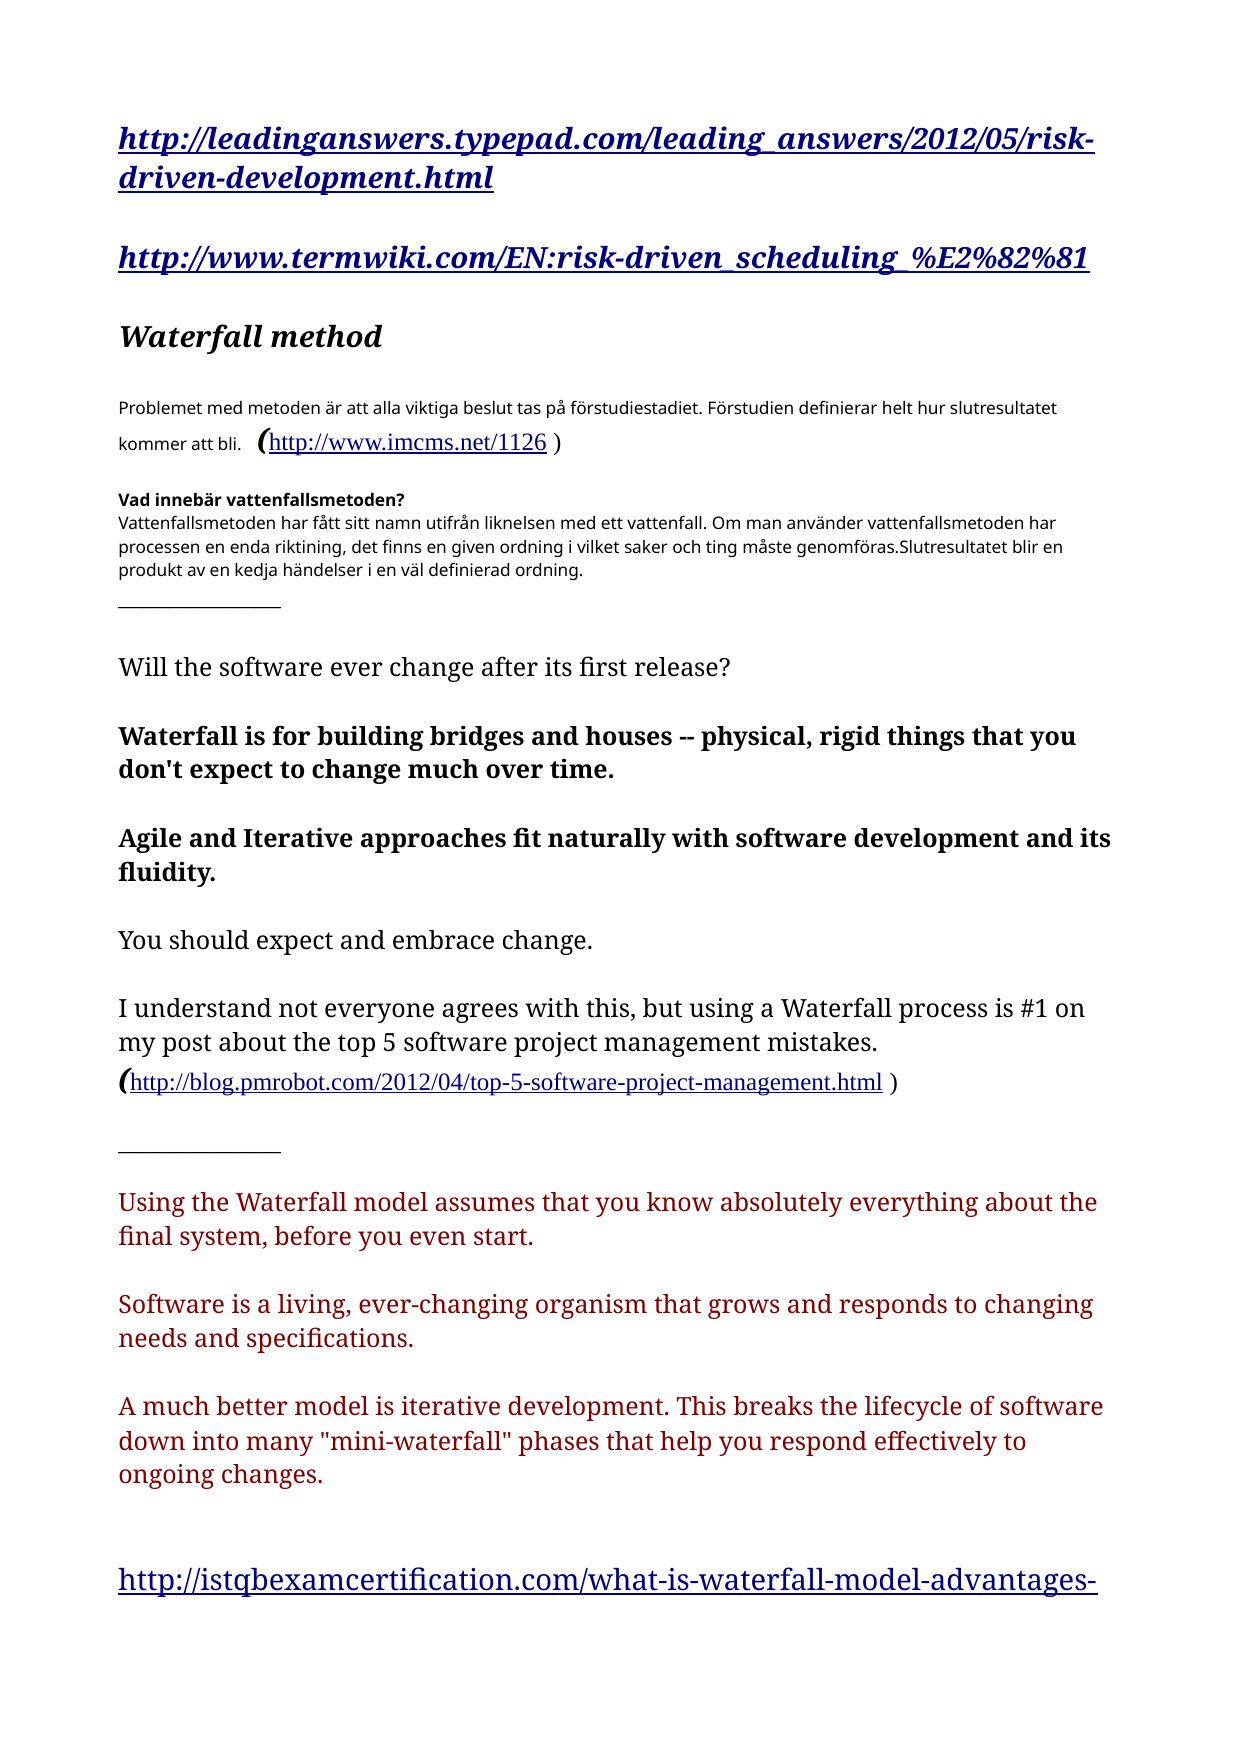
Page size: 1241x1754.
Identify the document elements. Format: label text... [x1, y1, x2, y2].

text http://leadinganswers.typepad.com/leading_answers/2012/05/risk-driven-development.html [118, 118, 1122, 197]
text Problemet med metoden är att alla viktiga beslut tas på förstudiestadiet. Förstudien definierar helt hur slutresultatet kommer att bli. (http://www.imcms.net/1126 ) [118, 396, 1122, 459]
text You should expect and embrace change. [118, 922, 1122, 957]
text A much better model is iterative development. This breaks the lifecycle of software down into many "mini-waterfall" phases that help you respond effectively to ongoing changes. [118, 1389, 1122, 1491]
text Using the Waterfall model assumes that you know absolutely everything about the final system, before you even start. [118, 1185, 1122, 1253]
text Agile and Iterative approaches fit naturally with software development and its fluidity. [118, 820, 1122, 888]
text Will the software ever change after its first release? [118, 650, 1122, 684]
text Vad innebär vattenfallsmetoden? Vattenfallsmetoden har fått sitt namn utifrån liknelsen med ett vattenfall. Om man använder vattenfallsmetoden har processen en enda riktining, det finns en given ordning i vilket saker och ting måste genomföras.Slutresultatet blir en produkt av en kedja händelser i en väl definierad ordning. [118, 488, 1122, 582]
text I understand not everyone agrees with this, but using a Waterfall process is #1 on my post about the top 5 software project management mistakes. [118, 991, 1122, 1059]
text http://www.termwiki.com/EN:risk-driven_scheduling_%E2%82%81 [118, 237, 1122, 277]
text Waterfall method [118, 317, 1122, 356]
text Waterfall is for building bridges and houses -- physical, rigid things that you don't expect to change much over time. [118, 718, 1122, 786]
text (http://blog.pmrobot.com/2012/04/top-5-software-project-management.html ) _____________ [118, 1059, 1122, 1156]
text http://istqbexamcertification.com/what-is-waterfall-model-advantages- [118, 1560, 1122, 1599]
text Software is a living, ever-changing organism that grows and responds to changing needs and specifications. [118, 1287, 1122, 1355]
text _____________ [118, 582, 1122, 610]
